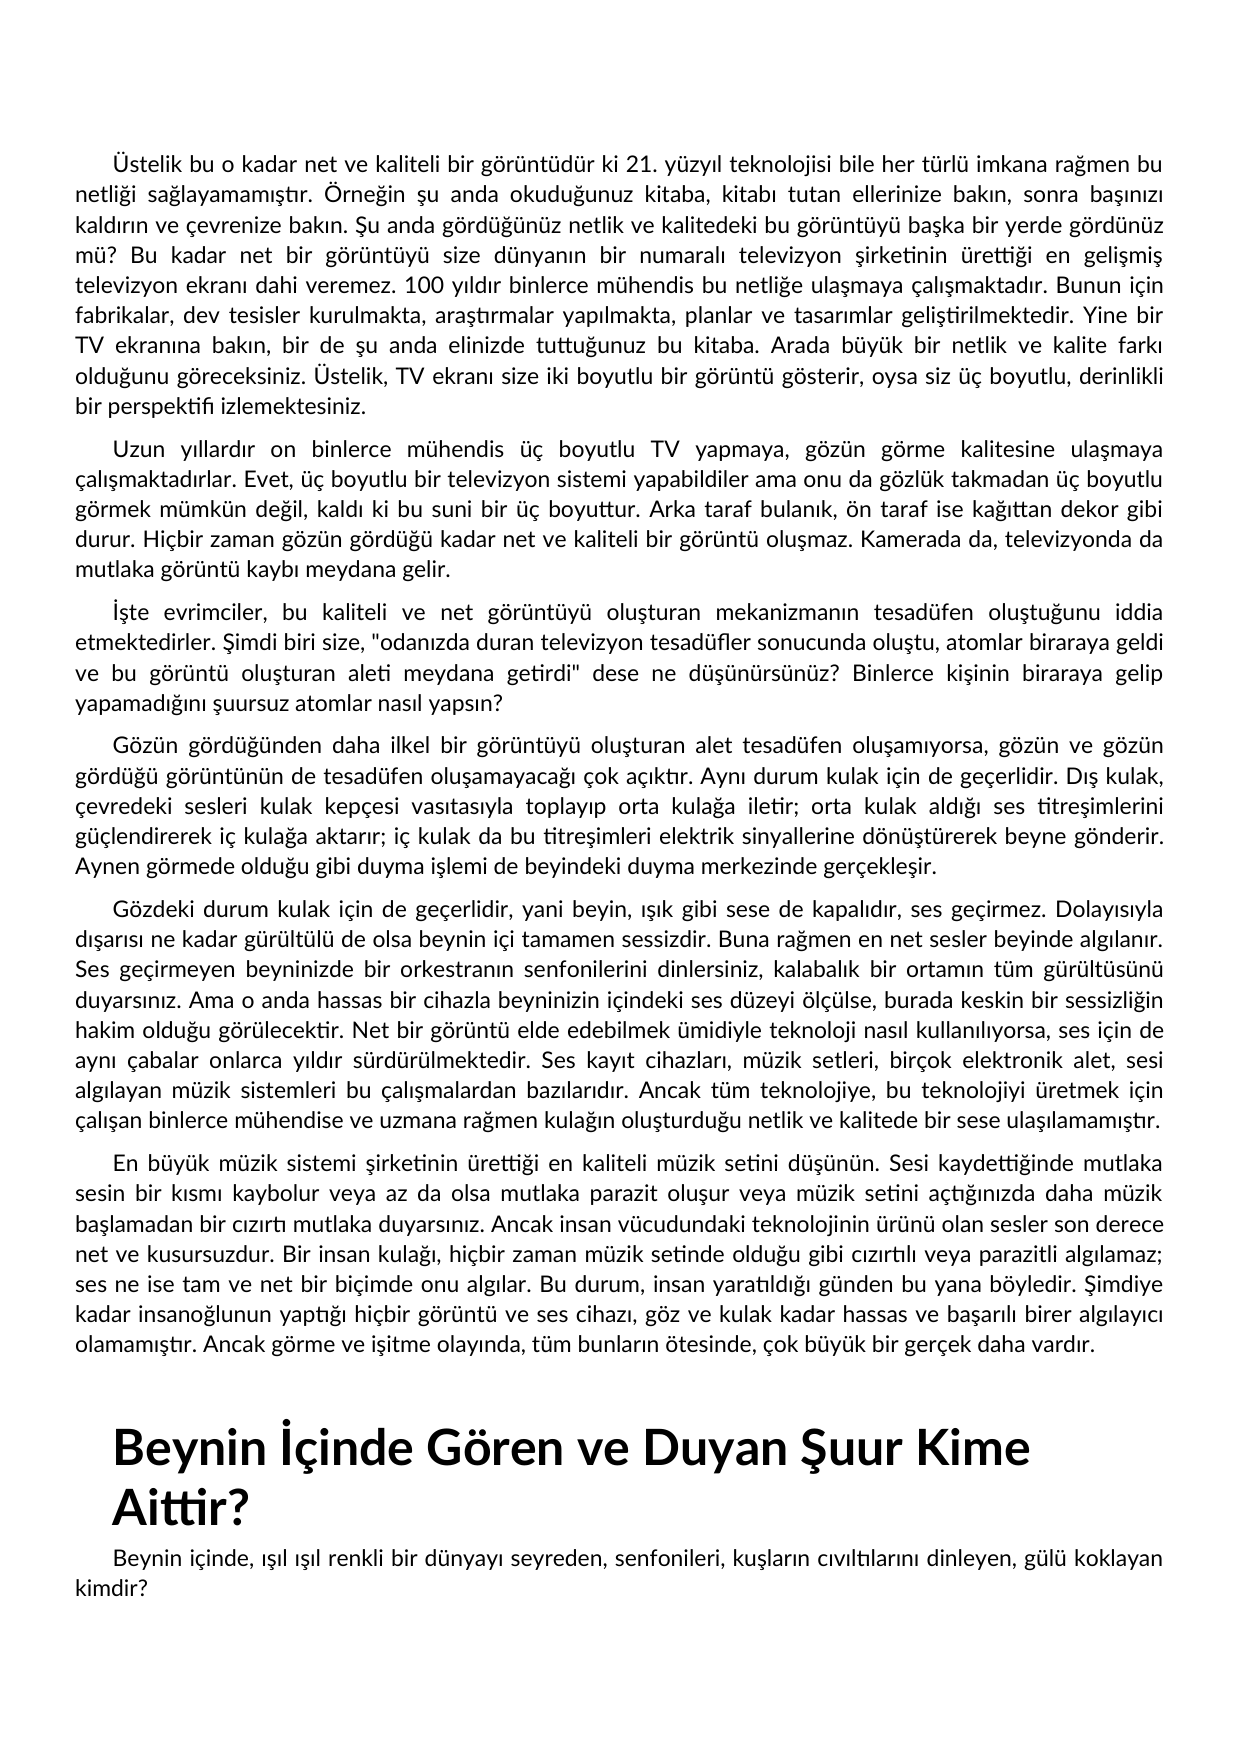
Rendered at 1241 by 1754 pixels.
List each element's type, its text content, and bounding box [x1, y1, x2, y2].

text Üstelik bu o kadar net ve kaliteli bir görüntüdür ki 21. yüzyıl teknolojisi bile her türlü imkana rağmen bu netliği sağlayamamıştır. Örneğin şu anda okuduğunuz kitaba, kitabı tutan ellerinize bakın, sonra başınızı kaldırın ve çevrenize bakın. Şu anda gördüğünüz netlik ve kalitedeki bu görüntüyü başka bir yerde gördünüz mü? Bu kadar net bir görüntüyü size dünyanın bir numaralı televizyon şirketinin ürettiği en gelişmiş televizyon ekranı dahi veremez. 100 yıldır binlerce mühendis bu netliğe ulaşmaya çalışmaktadır. Bunun için fabrikalar, dev tesisler kurulmakta, araştırmalar yapılmakta, planlar ve tasarımlar geliştirilmektedir. Yine bir TV ekranına bakın, bir de şu anda elinizde tuttuğunuz bu kitaba. Arada büyük bir netlik ve kalite farkı olduğunu göreceksiniz. Üstelik, TV ekranı size iki boyutlu bir görüntü gösterir, oysa siz üç boyutlu, derinlikli bir perspektifi izlemektesiniz. [75, 150, 1165, 419]
text Gözün gördüğünden daha ilkel bir görüntüyü oluşturan alet tesadüfen oluşamıyorsa, gözün ve gözün gördüğü görüntünün de tesadüfen oluşamayacağı çok açıktır. Aynı durum kulak için de geçerlidir. Dış kulak, çevredeki sesleri kulak kepçesi vasıtasıyla toplayıp orta kulağa iletir; orta kulak aldığı ses titreşimlerini güçlendirerek iç kulağa aktarır; iç kulak da bu titreşimleri elektrik sinyallerine dönüştürerek beyne gönderir. Aynen görmede olduğu gibi duyma işlemi de beyindeki duyma merkezinde gerçekleşir. [75, 731, 1165, 879]
text En büyük müzik sistemi şirketinin ürettiği en kaliteli müzik setini düşünün. Sesi kaydettiğinde mutlaka sesin bir kısmı kaybolur veya az da olsa mutlaka parazit oluşur veya müzik setini açtığınızda daha müzik başlamadan bir cızırtı mutlaka duyarsınız. Ancak insan vücudundaki teknolojinin ürünü olan sesler son derece net ve kusursuzdur. Bir insan kulağı, hiçbir zaman müzik setinde olduğu gibi cızırtılı veya parazitli algılamaz; ses ne ise tam ve net bir biçimde onu algılar. Bu durum, insan yaratıldığı günden bu yana böyledir. Şimdiye kadar insanoğlunun yaptığı hiçbir görüntü ve ses cihazı, göz ve kulak kadar hassas ve başarılı birer algılayıcı olamamıştır. Ancak görme ve işitme olayında, tüm bunların ötesinde, çok büyük bir gerçek daha vardır. [75, 1149, 1165, 1358]
text Beynin içinde, ışıl ışıl renkli bir dünyayı seyreden, senfonileri, kuşların cıvıltılarını dinleyen, gülü koklayan kimdir? [75, 1544, 1165, 1602]
text Gözdeki durum kulak için de geçerlidir, yani beyin, ışık gibi sese de kapalıdır, ses geçirmez. Dolayısıyla dışarısı ne kadar gürültülü de olsa beynin içi tamamen sessizdir. Buna rağmen en net sesler beyinde algılanır. Ses geçirmeyen beyninizde bir orkestranın senfonilerini dinlersiniz, kalabalık bir ortamın tüm gürültüsünü duyarsınız. Ama o anda hassas bir cihazla beyninizin içindeki ses düzeyi ölçülse, burada keskin bir sessizliğin hakim olduğu görülecektir. Net bir görüntü elde edebilmek ümidiyle teknoloji nasıl kullanılıyorsa, ses için de aynı çabalar onlarca yıldır sürdürülmektedir. Ses kayıt cihazları, müzik setleri, birçok elektronik alet, sesi algılayan müzik sistemleri bu çalışmalardan bazılarıdır. Ancak tüm teknolojiye, bu teknolojiyi üretmek için çalışan binlerce mühendise ve uzmana rağmen kulağın oluşturduğu netlik ve kalitede bir sese ulaşılamamıştır. [75, 895, 1165, 1134]
text İşte evrimciler, bu kaliteli ve net görüntüyü oluşturan mekanizmanın tesadüfen oluştuğunu iddia etmektedirler. Şimdi biri size, "odanızda duran televizyon tesadüfler sonucunda oluştu, atomlar biraraya geldi ve bu görüntü oluşturan aleti meydana getirdi" dese ne düşünürsünüz? Binlerce kişinin biraraya gelip yapamadığını şuursuz atomlar nasıl yapsın? [75, 598, 1165, 716]
text Uzun yıllardır on binlerce mühendis üç boyutlu TV yapmaya, gözün görme kalitesine ulaşmaya çalışmaktadırlar. Evet, üç boyutlu bir televizyon sistemi yapabildiler ama onu da gözlük takmadan üç boyutlu görmek mümkün değil, kaldı ki bu suni bir üç boyuttur. Arka taraf bulanık, ön taraf ise kağıttan dekor gibi durur. Hiçbir zaman gözün gördüğü kadar net ve kaliteli bir görüntü oluşmaz. Kamerada da, televizyonda da mutlaka görüntü kaybı meydana gelir. [75, 434, 1165, 583]
subtitle Beynin İçinde Gören ve Duyan Şuur Kime Aittir? [112, 1416, 1165, 1536]
